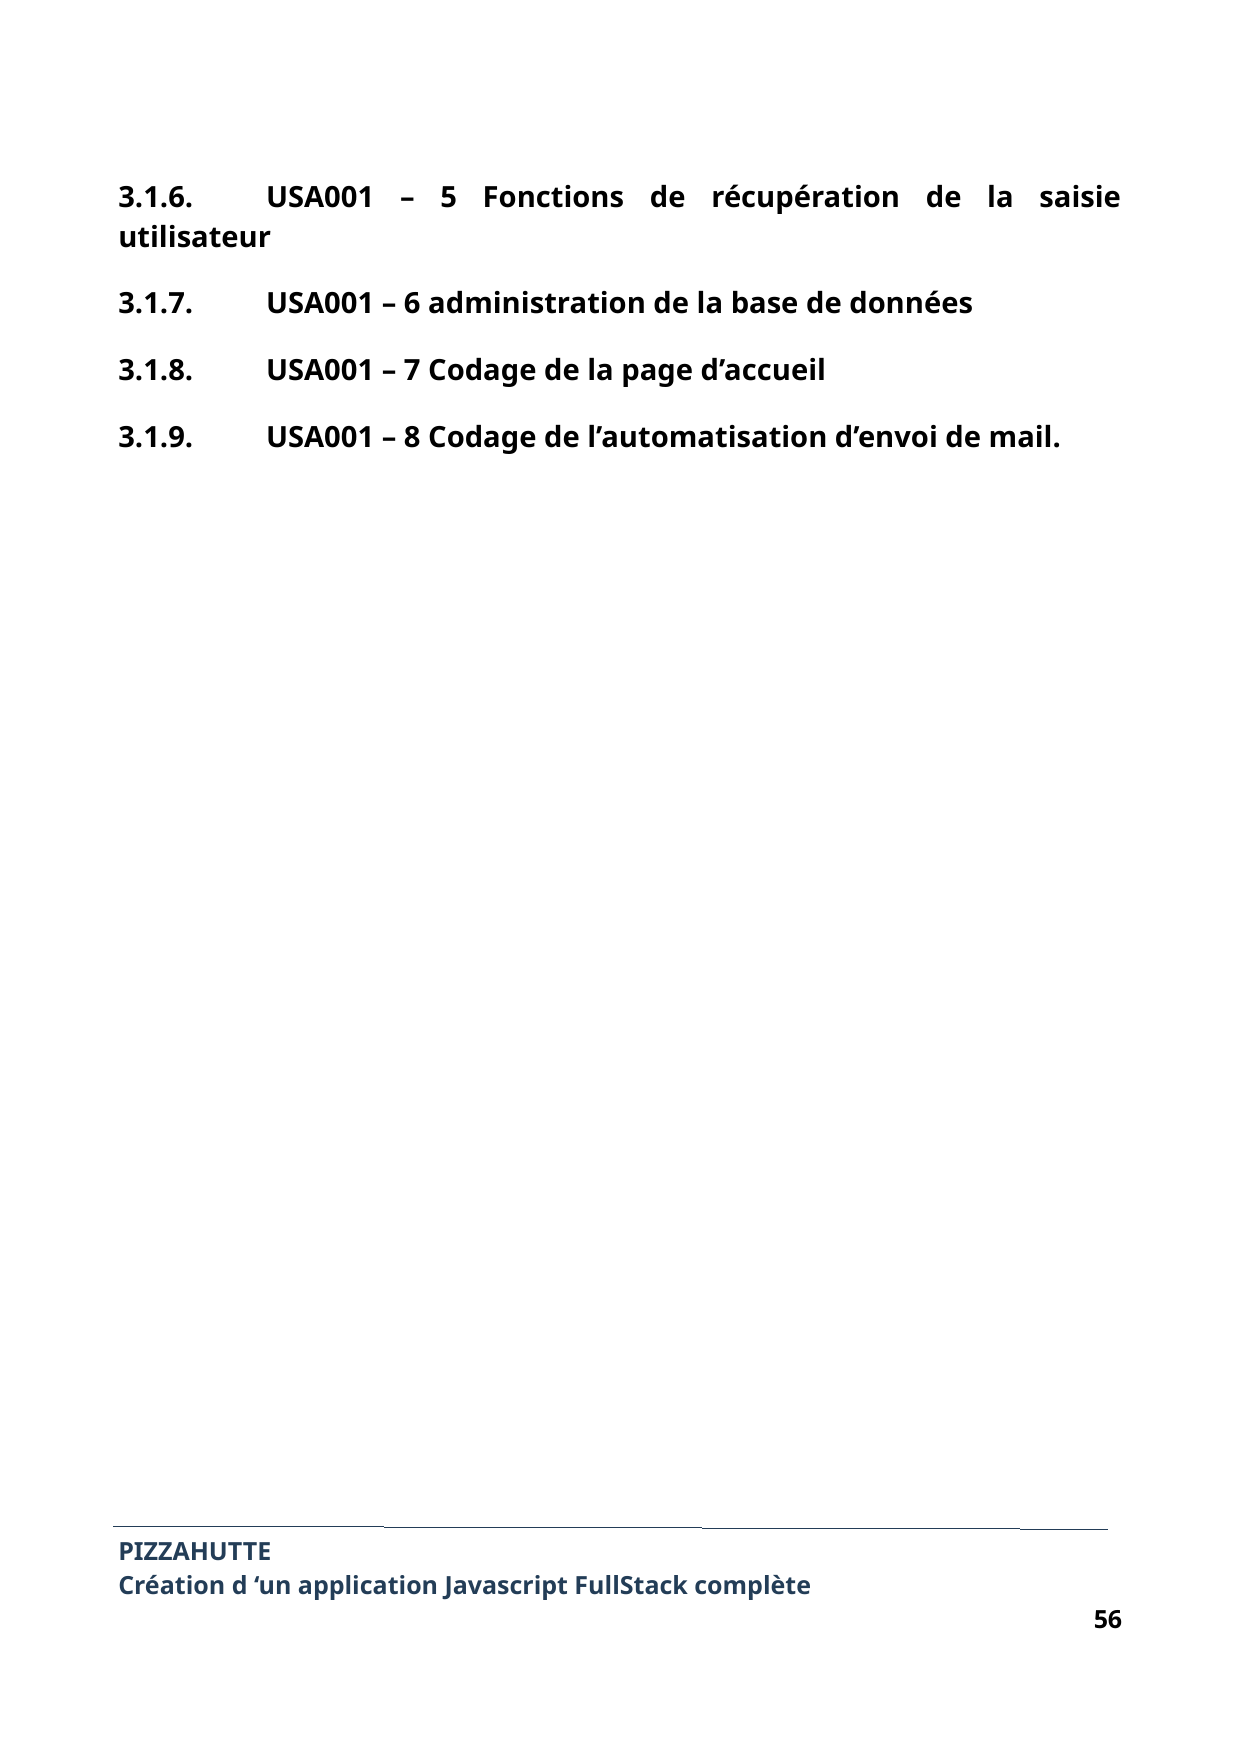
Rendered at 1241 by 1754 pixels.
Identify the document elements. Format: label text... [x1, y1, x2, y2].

subtitle USA001 – 7 Codage de la page d’accueil [118, 349, 1122, 389]
subtitle USA001 – 5 Fonctions de récupération de la saisie utilisateur [118, 176, 1122, 256]
subtitle USA001 – 8 Codage de l’automatisation d’envoi de mail. [118, 416, 1122, 456]
subtitle USA001 – 6 administration de la base de données [118, 283, 1122, 322]
